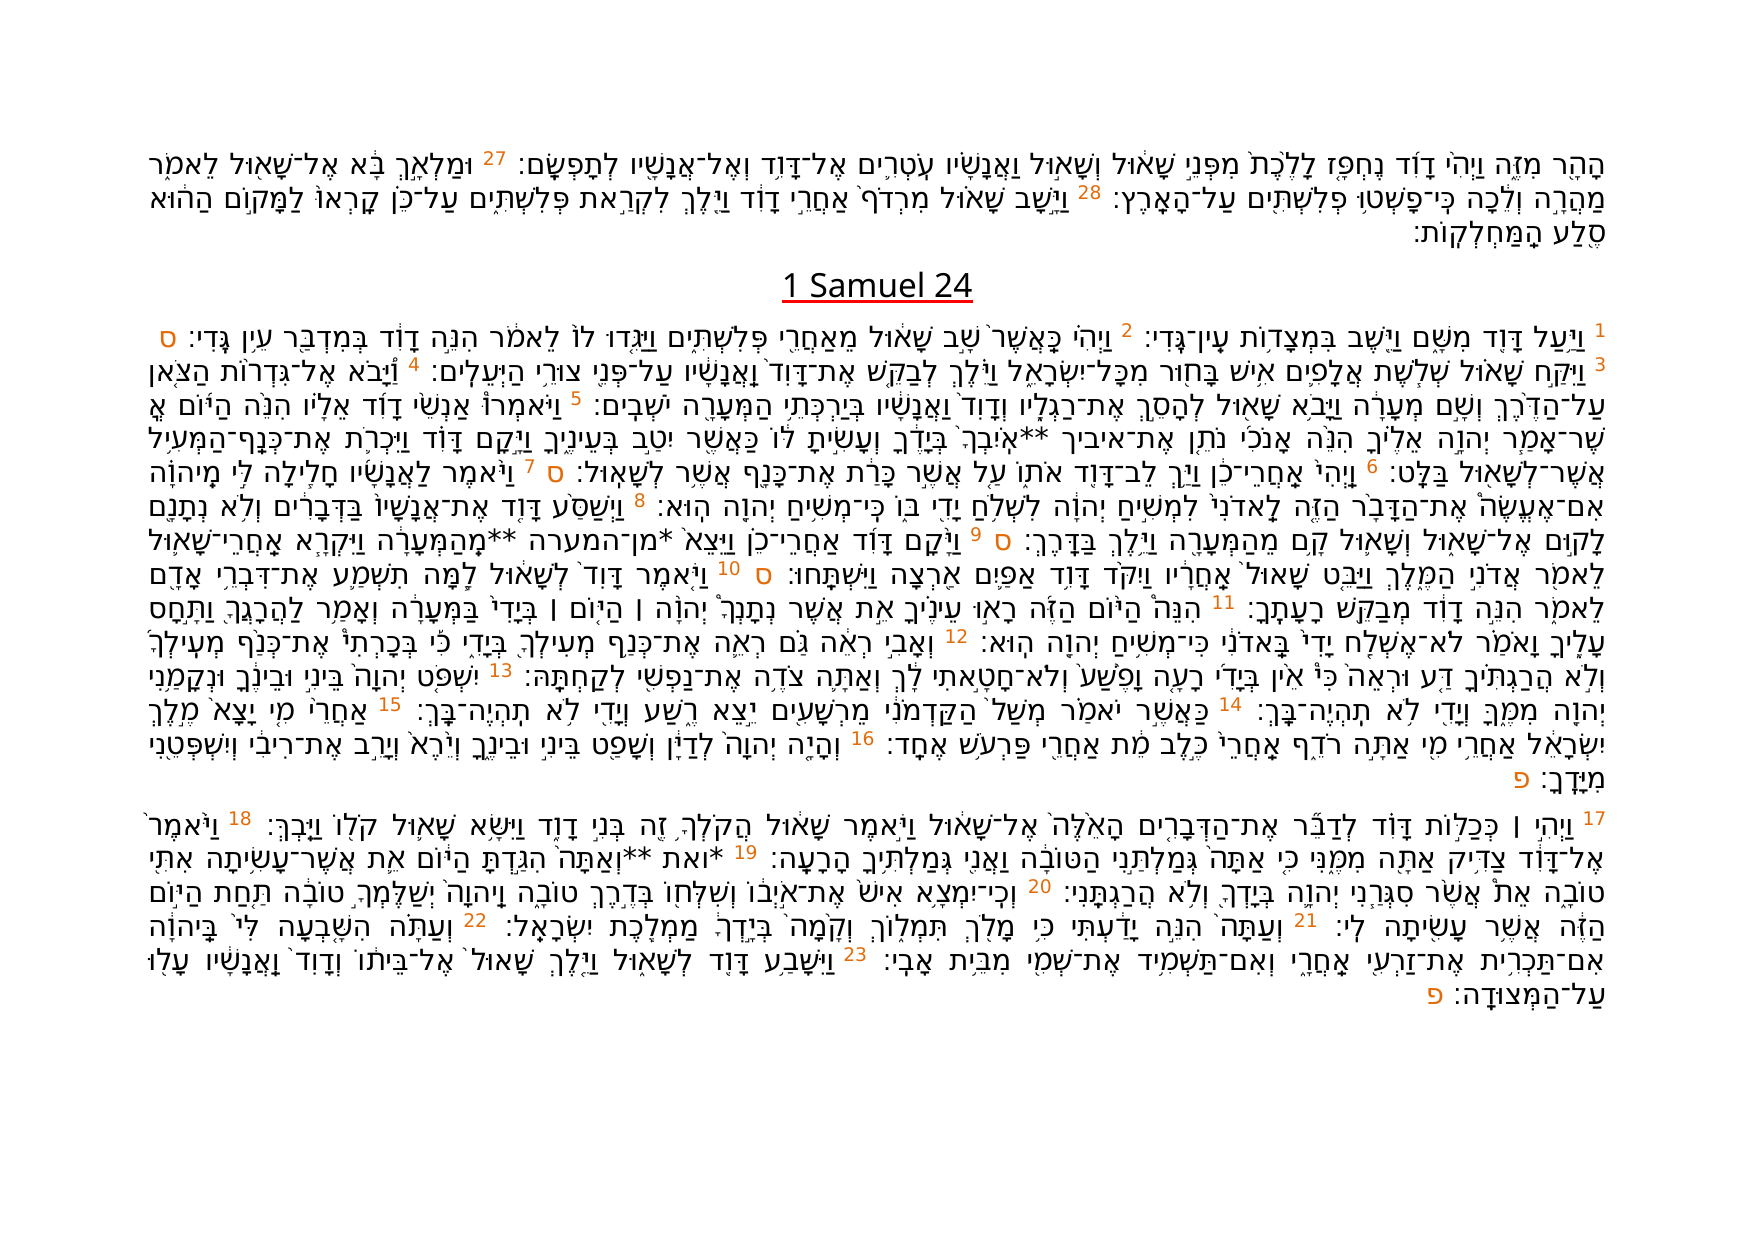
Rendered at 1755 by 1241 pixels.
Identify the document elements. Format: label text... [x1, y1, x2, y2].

text 1 Samuel 24‬‬ [148, 262, 1606, 307]
text 1 וַיַּ֥עַל דָּוִ֖ד מִשָּׁ֑ם וַיֵּ֖שֶׁב בִּמְצָד֥וֹת עֵֽין־גֶּֽדִי׃ 2 וַיְהִ֗י כַּֽאֲשֶׁר֙ שָׁ֣ב שָׁא֔וּל מֵאַחֲרֵ֖י פְּלִשְׁתִּ֑ים וַיַּגִּ֤דוּ לוֹ֙ לֵאמֹ֔ר הִנֵּ֣ה דָוִ֔ד בְּמִדְבַּ֖ר עֵ֥ין גֶּֽדִי׃ ס ‬‬‬3 וַיִּקַּ֣ח שָׁא֗וּל שְׁלֹ֧שֶׁת אֲלָפִ֛ים אִ֥ישׁ בָּח֖וּר מִכָּל־יִשְׂרָאֵ֑ל וַיֵּ֗לֶךְ לְבַקֵּ֤שׁ אֶת־דָּוִד֙ וַֽאֲנָשָׁ֔יו עַל־פְּנֵ֖י צוּרֵ֥י הַיְּעֵלִֽים׃ ‬‬‬4 וַ֠יָּבֹא אֶל־גִּדְר֨וֹת הַצֹּ֤אן עַל־הַדֶּ֙רֶךְ וְשָׁ֣ם מְעָרָ֔ה וַיָּבֹ֥א שָׁא֖וּל לְהָסֵ֣ךְ אֶת־רַגְלָ֑יו וְדָוִד֙ וַאֲנָשָׁ֔יו בְּיַרְכְּתֵ֥י הַמְּעָרָ֖ה יֹשְׁבִֽים׃ ‬‬‬5 וַיֹּאמְרוּ֩ אַנְשֵׁ֨י דָוִ֜ד אֵלָ֗יו הִנֵּ֨ה הַיּ֜וֹם אֲ‍ֽשֶׁר־אָמַ֧ר יְהוָ֣ה אֵלֶ֗יךָ הִנֵּ֨ה אָנֹכִ֜י נֹתֵ֤ן אֶת־איביך **אֹֽיִבְךָ֙ בְּיָדֶ֔ךָ וְעָשִׂ֣יתָ לּ֔וֹ כַּאֲשֶׁ֖ר יִטַ֣ב בְּעֵינֶ֑יךָ וַיָּ֣קָם דָּוִ֗ד וַיִּכְרֹ֛ת אֶת־כְּנַֽף־הַמְּעִ֥יל אֲשֶׁר־לְשָׁא֖וּל בַּלָּֽט׃ ‬‬‬‬6 וַֽיְהִי֙ אַֽחֲרֵי־כֵ֔ן וַיַּ֥ךְ לֵב־דָּוִ֖ד אֹת֑וֹ עַ֚ל אֲשֶׁ֣ר כָּרַ֔ת אֶת־כָּנָ֖ף אֲשֶׁ֥ר לְשָׁאֽוּל׃ ס ‬‬‬7 וַיֹּ֨אמֶר לַאֲנָשָׁ֜יו חָלִ֧ילָה לִּ֣י מֵֽיהוָ֗ה אִם־אֶעֱשֶׂה֩ אֶת־הַדָּבָ֨ר הַזֶּ֤ה לַֽאדֹנִי֙ לִמְשִׁ֣יחַ יְהוָ֔ה לִשְׁלֹ֥חַ יָדִ֖י בּ֑וֹ כִּֽי־מְשִׁ֥יחַ יְהוָ֖ה הֽוּא׃ ‬‬‬8 וַיְשַׁסַּ֨ע דָּוִ֤ד אֶת־אֲנָשָׁיו֙ בַּדְּבָרִ֔ים וְלֹ֥א נְתָנָ֖ם לָק֣וּם אֶל־שָׁא֑וּל וְשָׁא֛וּל קָ֥ם מֵהַמְּעָרָ֖ה וַיֵּ֥לֶךְ בַּדָּֽרֶךְ׃ ס ‬‬‬9 וַיָּ֨קָם דָּוִ֜ד אַחֲרֵי־כֵ֗ן וַיֵּצֵא֙ *מן־המערה **מֵֽהַמְּעָרָ֔ה וַיִּקְרָ֧א אַֽחֲרֵי־שָׁא֛וּל לֵאמֹ֖ר אֲדֹנִ֣י הַמֶּ֑לֶךְ וַיַּבֵּ֤ט שָׁאוּל֙ אַֽחֲרָ֔יו וַיִקֹּ֨ד דָּוִ֥ד אַפַּ֛יִם אַ֖רְצָה וַיִּשְׁתָּֽחוּ׃ ס ‬‬‬‬10 וַיֹּ֤אמֶר דָּוִד֙ לְשָׁא֔וּל לָ֧מָּה תִשְׁמַ֛ע אֶת־דִּבְרֵ֥י אָדָ֖ם לֵאמֹ֑ר הִנֵּ֣ה דָוִ֔ד מְבַקֵּ֖שׁ רָעָתֶֽךָ׃ ‬‬‬11 הִנֵּה֩ הַיּ֨וֹם הַזֶּ֜ה רָא֣וּ עֵינֶ֗יךָ אֵ֣ת אֲשֶׁר נְתָנְךָ֩ יְהוָ֨ה ׀ הַיּ֤וֹם ׀ בְּיָדִי֙ בַּמְּעָרָ֔ה וְאָמַ֥ר לַהֲרָגֲךָ֖ וַתָּ֣חָס עָלֶ֑יךָ וָאֹמַ֗ר לֹא־אֶשְׁלַ֤ח יָדִי֙ בַּֽאדֹנִ֔י כִּי־מְשִׁ֥יחַ יְהוָ֖ה הֽוּא׃ ‬‬‬‬12 וְאָבִ֣י רְאֵ֔ה גַּ֗ם רְאֵ֛ה אֶת־כְּנַ֥ף מְעִילְךָ֖ בְּיָדִ֑י כִּ֡י בְּכָרְתִי֩ אֶת־כְּנַ֨ף מְעִֽילְךָ֜ וְלֹ֣א הֲרַגְתִּ֗יךָ דַּ֤ע וּרְאֵה֙ כִּי֩ אֵ֨ין בְּיָדִ֜י רָעָ֤ה וָפֶ֙שַׁע֙ וְלֹא־חָטָ֣אתִי לָ֔ךְ וְאַתָּ֛ה צֹדֶ֥ה אֶת־נַפְשִׁ֖י לְקַחְתָּֽהּ׃ ‬‬‬13 יִשְׁפֹּ֤ט יְהוָה֙ בֵּינִ֣י וּבֵינֶ֔ךָ וּנְקָמַ֥נִי יְהוָ֖ה מִמֶּ֑ךָּ וְיָדִ֖י לֹ֥א תִֽהְיֶה־בָּֽךְ׃ ‬‬‬14 כַּאֲשֶׁ֣ר יֹאמַ֗ר מְשַׁל֙ הַקַּדְמֹנִ֔י מֵרְשָׁעִ֖ים יֵ֣צֵא רֶ֑שַׁע וְיָדִ֖י לֹ֥א תִֽהְיֶה־בָּֽךְ׃ ‬‬‬15 אַחֲרֵ֨י מִ֤י יָצָא֙ מֶ֣לֶךְ יִשְׂרָאֵ֔ל אַחֲרֵ֥י מִ֖י אַתָּ֣ה רֹדֵ֑ף אַֽחֲרֵי֙ כֶּ֣לֶב מֵ֔ת אַחֲרֵ֖י פַּרְעֹ֥שׁ אֶחָֽד׃ ‬‬‬16 וְהָיָ֤ה יְהוָה֙ לְדַיָּ֔ן וְשָׁפַ֖ט בֵּינִ֣י וּבֵינֶ֑ךָ וְיֵ֙רֶא֙ וְיָרֵ֣ב אֶת־רִיבִ֔י וְיִשְׁפְּטֵ֖נִי מִיָּדֶֽךָ׃ פ ‬‬‬‬‬‬‬‬‬‬‬‬‬‬‬‬‬‬ [148, 320, 1606, 795]
text 1 וַיַּגִּ֥דוּ לְדָוִ֖ד לֵאמֹ֑ר הִנֵּ֤ה פְלִשְׁתִּים֙ נִלְחָמִ֣ים בִּקְעִילָ֔ה וְהֵ֖מָּה שֹׁסִ֥ים אֶת־הַגֳּרָנֽוֹת׃ 2 וַיִּשְׁאַ֨ל דָּוִ֤ד בַּֽיהוָה֙ לֵאמֹ֔ר הַאֵלֵ֣ךְ וְהִכֵּ֔יתִי בַּפְּלִשְׁתִּ֖ים הָאֵ֑לֶּה ס וַיֹּ֨אמֶר יְהוָ֜ה אֶל־דָּוִ֗ד לֵ֚ךְ וְהִכִּ֣יתָ בַפְּלִשְׁתִּ֔ים וְהוֹשַׁעְתָּ֖ אֶת־קְעִילָֽה׃ ‬‬‬3 וַיֹּ֨אמְר֜וּ אַנְשֵׁ֤י דָוִד֙ אֵלָ֔יו הִנֵּ֨ה אֲנַ֥חְנוּ פֹ֛ה בִּֽיהוּדָ֖ה יְרֵאִ֑ים וְאַף֙ כִּֽי־נֵלֵ֣ךְ קְעִלָ֔ה אֶל־מֽ͏ַעַרְכ֖וֹת פְּלִשְׁתִּֽים׃ ס ‬‬‬4 וַיּ֨וֹסֶף ע֤וֹד דָּוִד֙ לִשְׁאֹ֣ל בַּֽיהוָ֔ה ס וַֽיַּעֲנֵ֖הוּ יְהוָ֑ה וַיֹּ֗אמֶר ק֚וּם רֵ֣ד קְעִילָ֔ה כִּֽי־אֲנִ֥י נֹתֵ֛ן אֶת־פְּלִשְׁתִּ֖ים בְּיָדֶֽךָ׃ ‬‬‬5 וַיֵּ֣לֶךְ דָּוִד֩ *ואנשו **וַאֲנָשָׁ֨יו קְעִילָ֜ה וַיִּלָּ֣חֶם בַּפְּלִשְׁתִּ֗ים וַיִּנְהַג֙ אֶת־מִקְנֵיהֶ֔ם וַיַּ֥ךְ בָּהֶ֖ם מַכָּ֣ה גְדוֹלָ֑ה וַיֹּ֣שַׁע דָּוִ֔ד אֵ֖ת יֹשְׁבֵ֥י קְעִילָֽה׃ ס ‬‬‬6 וַיְהִ֗י בִּ֠בְרֹחַ אֶבְיָתָ֧ר בֶּן־אֲחִימֶ֛לֶךְ אֶל־דָּוִ֖ד קְעִילָ֑ה אֵפ֖וֹד יָרַ֥ד בְּיָדֽוֹ׃ ‬‬‬7 וַיֻּגַּ֣ד לְשָׁא֔וּל כִּי־בָ֥א דָוִ֖ד קְעִילָ֑ה וַיֹּ֣אמֶר שָׁא֗וּל נִכַּ֨ר אֹת֤וֹ אֱלֹהִים֙ בְּיָדִ֔י כִּ֚י נִסְגַּ֣ר לָב֔וֹא בְּעִ֖יר דְּלָתַ֥יִם וּבְרִֽיחַ׃ ‬‬‬8 וַיְשַׁמַּ֥ע שָׁא֛וּל אֶת־כָּל־הָעָ֖ם לַמִּלְחָמָ֑ה לָרֶ֣דֶת קְעִילָ֔ה לָצ֥וּר אֶל־דָּוִ֖ד וְאֶל־אֲנָשָֽׁיו׃ ‬‬‬9 וַיֵּ֣דַע דָּוִ֔ד כִּ֣י עָלָ֔יו שָׁא֖וּל מַחֲרִ֣ישׁ הָרָעָ֑ה וַיֹּ֙אמֶר֙ אֶל־אֶבְיָתָ֣ר הַכֹּהֵ֔ן הַגִּ֖ישָׁה הָאֵפֽוֹד׃ ס ‬‬‬10 וַיֹּאמֶר֮ דָּוִד֒ יְהוָה֙ אֱלֹהֵ֣י יִשְׂרָאֵ֔ל שָׁמֹ֤עַ שָׁמַע֙ עַבְדְּךָ֔ כִּֽי־מְבַקֵּ֥שׁ שָׁא֖וּל לָב֣וֹא אֶל־קְעִילָ֑ה לְשַׁחֵ֥ת לָעִ֖יר בַּעֲבוּרִֽי׃ ‬‬‬11 הֲיַסְגִּרֻ֣נִי בַעֲלֵי֩ קְעִילָ֨ה בְיָד֜וֹ הֲיֵרֵ֣ד שָׁא֗וּל כַּֽאֲשֶׁר֙ שָׁמַ֣ע עַבְדֶּ֔ךָ יְהוָה֙ אֱלֹהֵ֣י יִשְׂרָאֵ֔ל הַגֶּד־נָ֖א לְעַבְדֶּ֑ךָ ס וַיֹּ֥אמֶר יְהוָ֖ה יֵרֵֽד׃ ‬‬‬12 וַיֹּ֣אמֶר דָּוִ֔ד הֲיַסְגִּ֜רוּ בַּעֲלֵ֧י קְעִילָ֛ה אֹתִ֥י וְאֶת־אֲנָשַׁ֖י בְּיַד־שָׁא֑וּל וַיֹּ֥אמֶר יְהוָ֖ה יַסְגִּֽירוּ׃ ס ‬‬‬13 וַיָּקָם֩ דָּוִ֨ד וַאֲנָשָׁ֜יו כְּשֵׁשׁ־מֵא֣וֹת אִ֗ישׁ וַיֵּצְאוּ֙ מִקְּעִלָ֔ה וַיִּֽתְהַלְּכ֖וּ בַּאֲשֶׁ֣ר יִתְהַלָּ֑כוּ וּלְשָׁא֣וּל הֻגַּ֗ד כִּֽי־נִמְלַ֤ט דָּוִד֙ מִקְּעִילָ֔ה וַיֶּחְדַּ֖ל לָצֵֽאת׃ ‬‬‬14 וַיֵּ֨שֶׁב דָּוִ֤ד בַּמִּדְבָּר֙ בַּמְּצָד֔וֹת וַיֵּ֥שֶׁב בָּהָ֖ר בְּמִדְבַּר־זִ֑יף וַיְבַקְשֵׁ֤הוּ שָׁאוּל֙ כָּל־הַיָּמִ֔ים וְלֹֽא־נְתָנ֥וֹ אֱלֹהִ֖ים בְּיָדֽוֹ׃ ‬‬‬15 וַיַּ֣רְא דָוִ֔ד כִּֽי־יָצָ֥א שָׁא֖וּל לְבַקֵּ֣שׁ אֶת־נַפְשׁ֑וֹ וְדָוִ֥ד בְּמִדְבַּר־זִ֖יף בַּחֹֽרְשָׁה׃ ס ‬‬‬16 וַיָּ֙קָם֙ יְהוֹנָתָ֣ן בֶּן־שָׁא֔וּל וַיֵּ֥לֶךְ אֶל־דָּוִ֖ד חֹ֑רְשָׁה וַיְחַזֵּ֥ק אֶת־יָד֖וֹ בֵּאלֹהִֽים׃ ‬‬‬17 וַיֹּ֨אמֶר אֵלָ֜יו אַל־תִּירָ֗א כִּ֠י לֹ֤א תִֽמְצָאֲךָ֙ יַ֚ד שָׁא֣וּל אָבִ֔י וְאַתָּה֙ תִּמְלֹ֣ךְ עַל־יִשְׂרָאֵ֔ל וְאָנֹכִ֖י אֶֽהְיֶה־לְּךָ֣ לְמִשְׁנֶ֑ה וְגַם־שָׁא֥וּל אָבִ֖י יֹדֵ֥עַ כֵּֽן׃ ‬‬‬18 וַיִּכְרְת֧וּ שְׁנֵיהֶ֛ם בְּרִ֖ית לִפְנֵ֣י יְהוָ֑ה וַיֵּ֤שֶׁב דָּוִד֙ בַּחֹ֔רְשָׁה וִיהוֹנָתָ֖ן הָלַ֥ךְ לְבֵיתֽוֹ׃ ס ‬‬‬19 וַיַּעֲל֤וּ זִפִים֙ אֶל־שָׁא֔וּל הַגִּבְעָ֖תָה לֵאמֹ֑ר הֲל֣וֹא דָ֠וִד מִסְתַּתֵּ֨ר עִמָּ֤נוּ בַמְּצָדוֹת֙ בַּחֹ֔רְשָׁה בְּגִבְעַת֙ הַֽחֲכִילָ֔ה אֲשֶׁ֖ר מִימִ֥ין הַיְשִׁימֽוֹן׃ ‬‬‬20 וְ֠עַתָּה לְכָל־אַוַּ֨ת נַפְשְׁךָ֥ הַמֶּ֛לֶךְ לָרֶ֖דֶת רֵ֑ד וְלָ֥נוּ הַסְגִּיר֖וֹ בְּיַ֥ד הַמֶּֽלֶךְ׃ ‬‬‬21 וַיֹּ֣אמֶר שָׁא֔וּל בְּרוּכִ֥ים אַתֶּ֖ם לַֽיהוָ֑ה כִּ֥י חֲמַלְתֶּ֖ם עָלָֽי׃ ‬‬‬22 לְכוּ־נָ֞א הָכִ֣ינוּ ע֗וֹד וּדְע֤וּ וּרְאוּ֙ אֶת־מְקוֹמוֹ֙ אֲשֶׁ֣ר תִּֽהְיֶ֣ה רַגְל֔וֹ מִ֥י רָאָ֖הוּ שָׁ֑ם כִּ֚י אָמַ֣ר אֵלַ֔י עָר֥וֹם יַעְרִ֖ם הֽוּא׃ ‬‬‬23 וּרְא֣וּ וּדְע֗וּ מִכֹּ֤ל הַמַּֽחֲבֹאִים֙ אֲשֶׁ֣ר יִתְחַבֵּ֣א שָׁ֔ם וְשַׁבְתֶּ֤ם אֵלַי֙ אֶל־נָכ֔וֹן וְהָלַכְתִּ֖י אִתְּכֶ֑ם וְהָיָה֙ אִם־יֶשְׁנ֣וֹ בָאָ֔רֶץ וְחִפַּשְׂתִּ֣י אֹת֔וֹ בְּכֹ֖ל אַלְפֵ֥י יְהוּדָֽה׃ ‬‬‬24 וַיָּק֛וּמוּ וַיֵּלְכ֥וּ זִ֖יפָה לִפְנֵ֣י שָׁא֑וּל וְדָוִ֨ד וַאֲנָשָׁ֜יו בְּמִדְבַּ֤ר מָעוֹן֙ בָּעֲרָבָ֔ה אֶ֖ל יְמִ֥ין הַיְשִׁימֽוֹן׃ ‬‬‬25 וַיֵּ֨לֶךְ שָׁא֣וּל וַאֲנָשָׁיו֮ לְבַקֵּשׁ֒ וַיַּגִּ֣דוּ לְדָוִ֔ד וַיֵּ֣רֶד הַסֶּ֔לַע וַיֵּ֖שֶׁב בְּמִדְבַּ֣ר מָע֑וֹן וַיִּשְׁמַ֣ע שָׁא֔וּל וַיִּרְדֹּ֥ף אַחֲרֵֽי־דָוִ֖ד מִדְבַּ֥ר מָעֽוֹן׃ ‬‬‬26 וַיֵּ֨לֶךְ שָׁא֜וּל מִצַּ֤ד הָהָר֙ מִזֶּ֔ה וְדָוִ֧ד וַאֲנָשָׁ֛יו מִצַּ֥ד הָהָ֖ר מִזֶּ֑ה וַיְהִ֨י דָוִ֜ד נֶחְפָּ֤ז לָלֶ֙כֶת֙ מִפְּנֵ֣י שָׁא֔וּל וְשָׁא֣וּל וַאֲנָשָׁ֗יו עֹֽטְרִ֛ים אֶל־דָּוִ֥ד וְאֶל־אֲנָשָׁ֖יו לְתָפְשָֽׂם׃ ‬‬‬‬27 וּמַלְאָ֣ךְ בָּ֔א אֶל־שָׁא֖וּל לֵאמֹ֑ר מַהֲרָ֣ה וְלֵ֔כָה כִּֽי־פָשְׁט֥וּ פְלִשְׁתִּ֖ים עַל־הָאָֽרֶץ׃ ‬‬‬28 וַיָּ֣שָׁב שָׁא֗וּל מִרְדֹף֙ אַחֲרֵ֣י דָוִ֔ד וַיֵּ֖לֶךְ לִקְרַ֣את פְּלִשְׁתִּ֑ים עַל־כֵּ֗ן קָֽרְאוּ֙ לַמָּק֣וֹם הַה֔וּא סֶ֖לַע הַֽמַּחְלְקֽוֹת׃ ‬‬‬‬‬‬‬‬‬‬‬‬‬‬‬‬‬‬‬‬‬‬‬‬‬‬‬‬‬‬ [148, 148, 1606, 249]
text 17 וַיְהִ֣י ׀ כְּכַלּ֣וֹת דָּוִ֗ד לְדַבֵּ֞ר אֶת־הַדְּבָרִ֤ים הָאֵ֙לֶּה֙ אֶל־שָׁא֔וּל וַיֹּ֣אמֶר שָׁא֔וּל הֲקֹלְךָ֥ זֶ֖ה בְּנִ֣י דָוִ֑ד וַיִּשָּׂ֥א שָׁא֛וּל קֹל֖וֹ וַיֵּֽבְךְּ׃ ‬‬‬18 וַיֹּ֙אמֶר֙ אֶל־דָּוִ֔ד צַדִּ֥יק אַתָּ֖ה מִמֶּ֑נִּי כִּ֤י אַתָּה֙ גְּמַלְתַּ֣נִי הַטּוֹבָ֔ה וַאֲנִ֖י גְּמַלְתִּ֥יךָ הָרָעָֽה׃ ‬‬‬19 *ואת **וְאַתָּה֙ הִגַּ֣דְתָּ הַיּ֔וֹם אֵ֛ת אֲשֶׁר־עָשִׂ֥יתָה אִתִּ֖י טוֹבָ֑ה אֵת֩ אֲשֶׁ֨ר סִגְּרַ֧נִי יְהוָ֛ה בְּיָדְךָ֖ וְלֹ֥א הֲרַגְתָּֽנִי׃ ‬‬‬20 וְכִֽי־יִמְצָ֥א אִישׁ֙ אֶת־אֹ֣יְב֔וֹ וְשִׁלְּח֖וֹ בְּדֶ֣רֶךְ טוֹבָ֑ה וַֽיהוָה֙ יְשַׁלֶּמְךָ֣ טוֹבָ֔ה תַּ֚חַת הַיּ֣וֹם הַזֶּ֔ה אֲשֶׁ֥ר עָשִׂ֖יתָה לִֽי׃ ‬‬‬21 וְעַתָּה֙ הִנֵּ֣ה יָדַ֔עְתִּי כִּ֥י מָלֹ֖ךְ תִּמְל֑וֹךְ וְקָ֙מָה֙ בְּיָ֣דְךָ֔ מַמְלֶ֖כֶת יִשְׂרָאֵֽל׃ ‬‬‬22 וְעַתָּ֗ה הִשָּׁ֤בְעָה לִּי֙ בַּֽיהוָ֔ה אִם־תַּכְרִ֥ית אֶת־זַרְעִ֖י אַֽחֲרָ֑י וְאִם־תַּשְׁמִ֥יד אֶת־שְׁמִ֖י מִבֵּ֥ית אָבִֽי׃ ‬‬‬23 וַיִּשָּׁבַ֥ע דָּוִ֖ד לְשָׁא֑וּל וַיֵּ֤לֶךְ שָׁאוּל֙ אֶל־בֵּית֔וֹ וְדָוִד֙ וַֽאֲנָשָׁ֔יו עָל֖וּ עַל־הַמְּצוּדָֽה׃ פ ‬‬‬‬‬‬‬‬‬‬ [148, 808, 1606, 1012]
